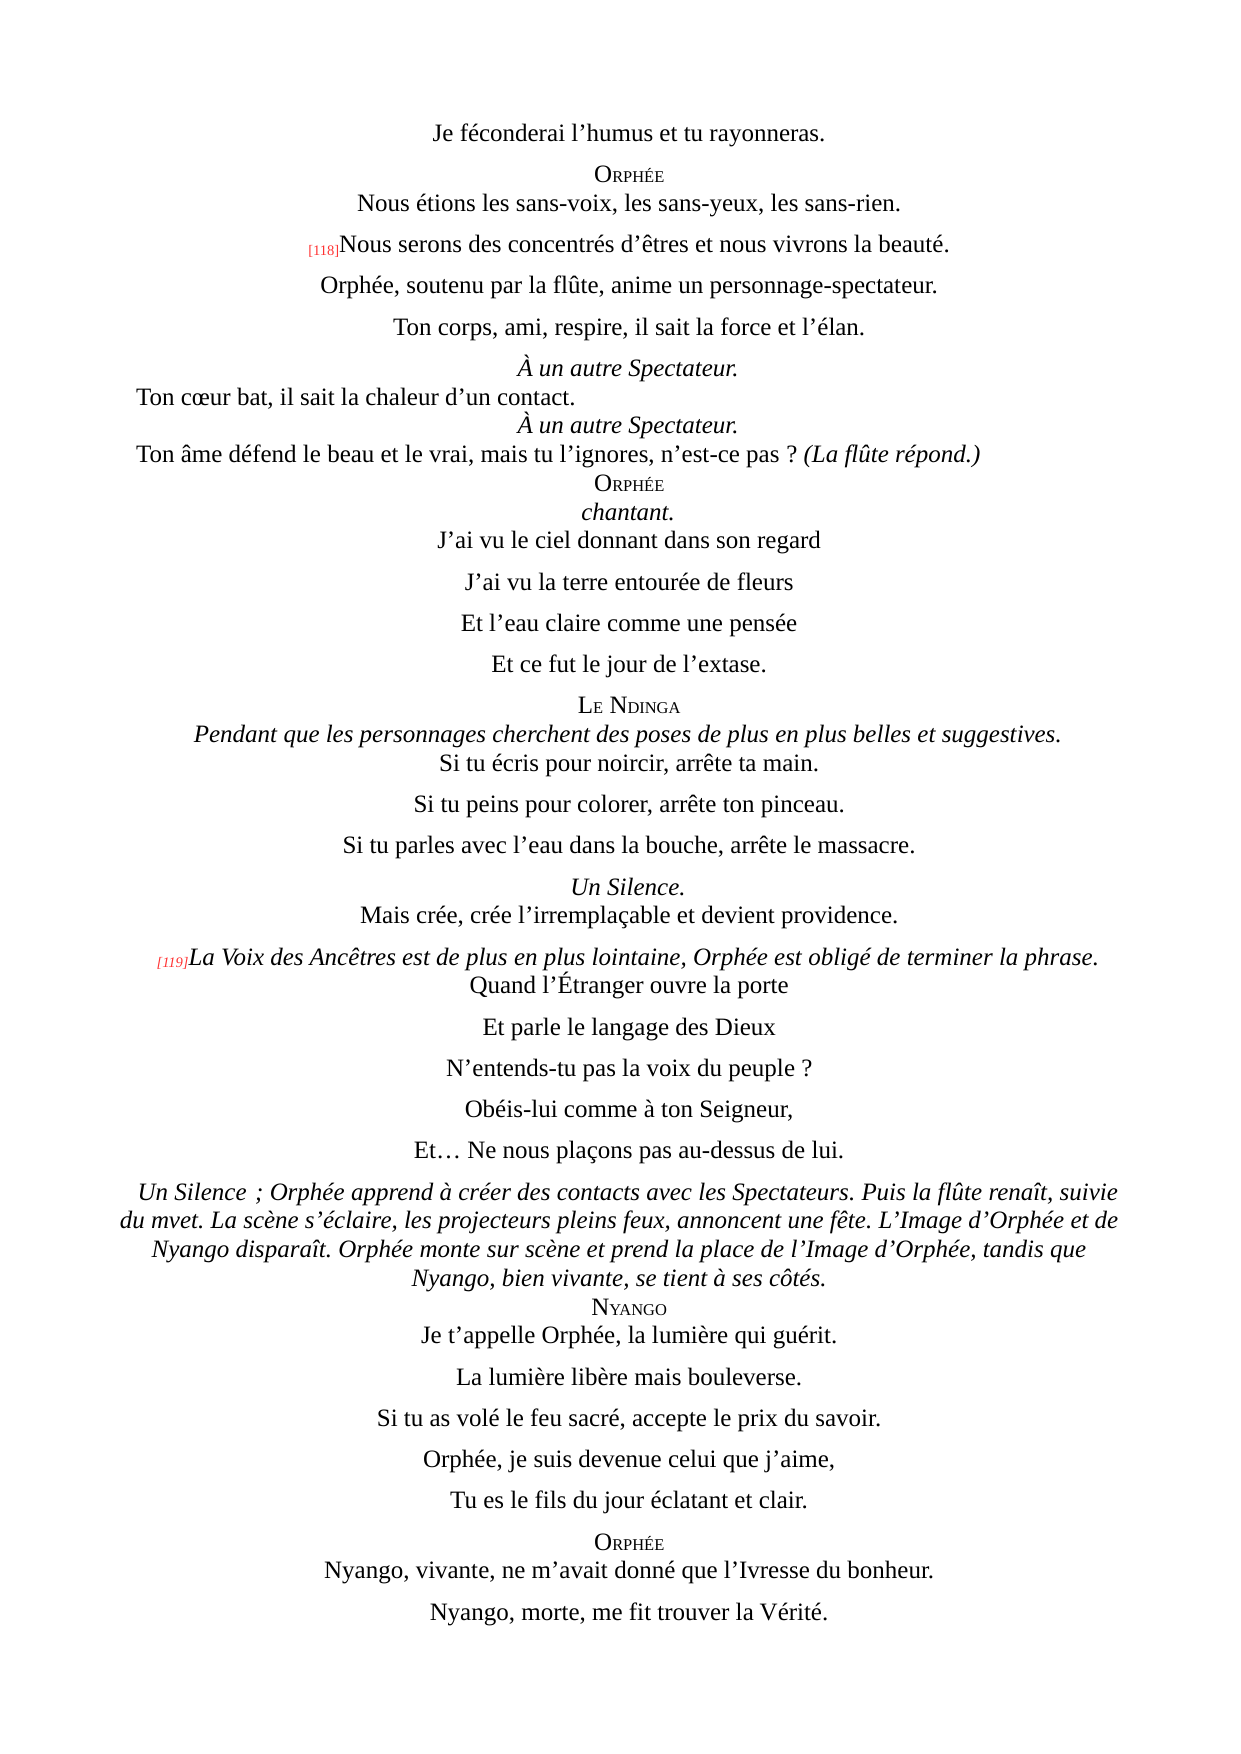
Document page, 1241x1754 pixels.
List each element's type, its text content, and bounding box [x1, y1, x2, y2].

text Et l’eau claire comme une pensée [118, 608, 1122, 637]
text J’ai vu la terre entourée de fleurs [118, 567, 1122, 596]
text Si tu parles avec l’eau dans la bouche, arrête le massacre. [118, 831, 1122, 859]
text Un Silence. [118, 872, 1122, 901]
text Et ce fut le jour de l’extase. [118, 649, 1122, 678]
text Orphée [118, 159, 1122, 188]
text À un autre Spectateur. [118, 411, 1122, 439]
text Un Silence ; Orphée apprend à créer des contacts avec les Spectateurs. Puis la flûte renaît, suivie du mvet. La scène s’éclaire, les projecteurs pleins feux, annoncent une fête. L’Image d’Orphée et de Nyango disparaît. Orphée monte sur scène et prend la place de l’Image d’Orphée, tandis que Nyango, bien vivante, se tient à ses côtés. [118, 1177, 1122, 1292]
text Et… Ne nous plaçons pas au-dessus de lui. [118, 1136, 1122, 1164]
text Nyango, morte, me fit trouver la Vérité. [118, 1597, 1122, 1626]
text Et parle le langage des Dieux [118, 1012, 1122, 1041]
text La lumière libère mais bouleverse. [118, 1362, 1122, 1391]
text Orphée [118, 468, 1122, 497]
text Ton âme défend le beau et le vrai, mais tu l’ignores, n’est-ce pas ? (La flûte répond.) [118, 439, 1122, 468]
text Si tu écris pour noircir, arrête ta main. [118, 748, 1122, 777]
text Nyango [118, 1292, 1122, 1321]
text Je t’appelle Orphée, la lumière qui guérit. [118, 1321, 1122, 1349]
text N’entends-tu pas la voix du peuple ? [118, 1053, 1122, 1082]
text Obéis-lui comme à ton Seigneur, [118, 1094, 1122, 1123]
text Le Ndinga [118, 691, 1122, 719]
text [118]Nous serons des concentrés d’êtres et nous vivrons la beauté. [118, 229, 1122, 258]
text Tu es le fils du jour éclatant et clair. [118, 1486, 1122, 1514]
text Nyango, vivante, ne m’avait donné que l’Ivresse du bonheur. [118, 1556, 1122, 1584]
text Je féconderai l’humus et tu rayonneras. [118, 118, 1122, 147]
text Nous étions les sans-voix, les sans-yeux, les sans-rien. [118, 188, 1122, 217]
text Ton corps, ami, respire, il sait la force et l’élan. [118, 312, 1122, 341]
text J’ai vu le ciel donnant dans son regard [118, 526, 1122, 554]
text Si tu as volé le feu sacré, accepte le prix du savoir. [118, 1403, 1122, 1432]
text chantant. [118, 497, 1122, 526]
text Orphée, je suis devenue celui que j’aime, [118, 1444, 1122, 1473]
text Quand l’Étranger ouvre la porte [118, 971, 1122, 999]
text À un autre Spectateur. [118, 353, 1122, 382]
text Ton cœur bat, il sait la chaleur d’un contact. [118, 382, 1122, 411]
text Pendant que les personnages cherchent des poses de plus en plus belles et suggestives. [118, 719, 1122, 748]
text Mais crée, crée l’irremplaçable et devient providence. [118, 901, 1122, 929]
text [119]La Voix des Ancêtres est de plus en plus lointaine, Orphée est obligé de terminer la phrase. [118, 942, 1122, 971]
text Si tu peins pour colorer, arrête ton pinceau. [118, 789, 1122, 818]
text Orphée, soutenu par la flûte, anime un personnage-spectateur. [118, 271, 1122, 299]
text Orphée [118, 1527, 1122, 1556]
